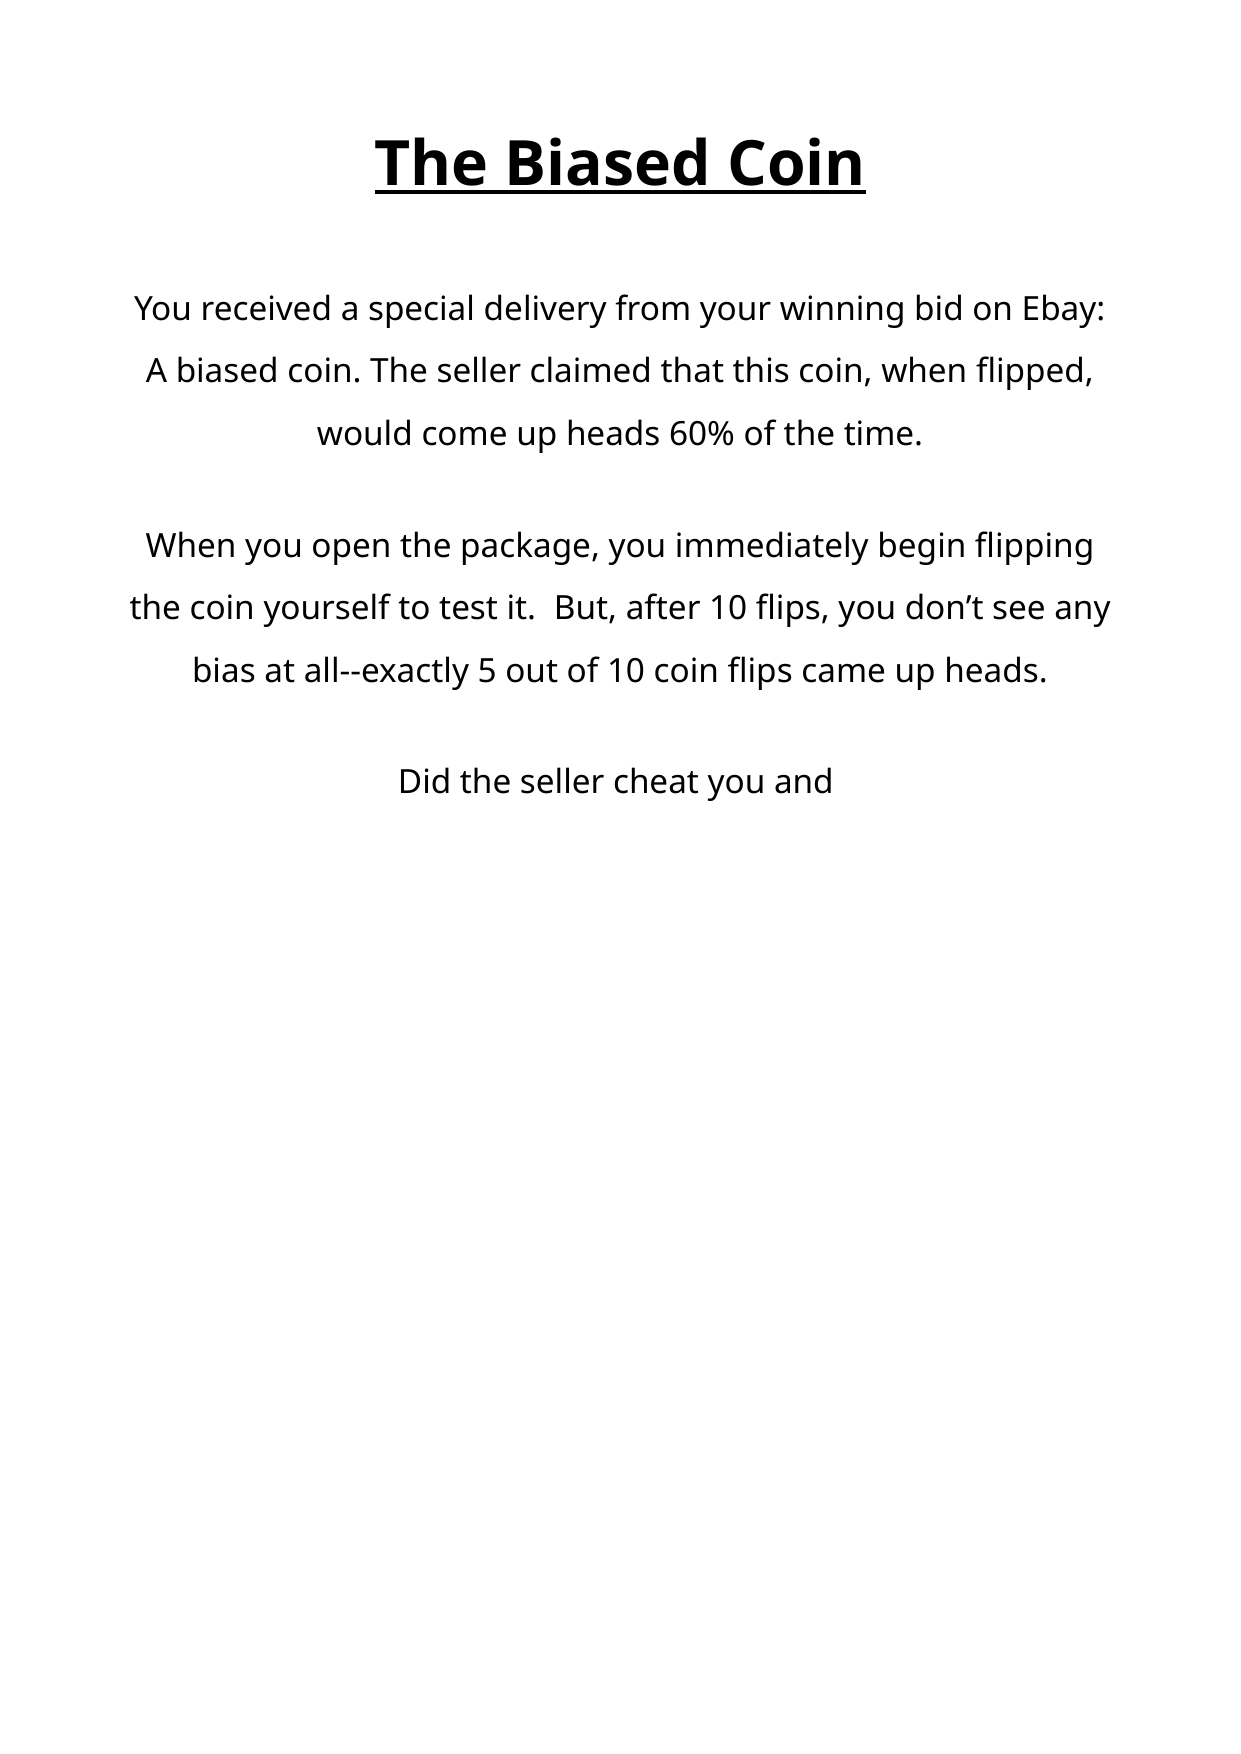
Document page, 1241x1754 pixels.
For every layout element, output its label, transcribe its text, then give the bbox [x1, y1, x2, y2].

text When you open the package, you immediately begin flipping the coin yourself to test it. But, after 10 flips, you don’t see any bias at all--exactly 5 out of 10 coin flips came up heads. [118, 521, 1122, 692]
text The Biased Coin [118, 118, 1122, 203]
text Did the seller cheat you and [118, 758, 1122, 804]
text You received a special delivery from your winning bid on Ebay: A biased coin. The seller claimed that this coin, when flipped, would come up heads 60% of the time. [118, 284, 1122, 455]
